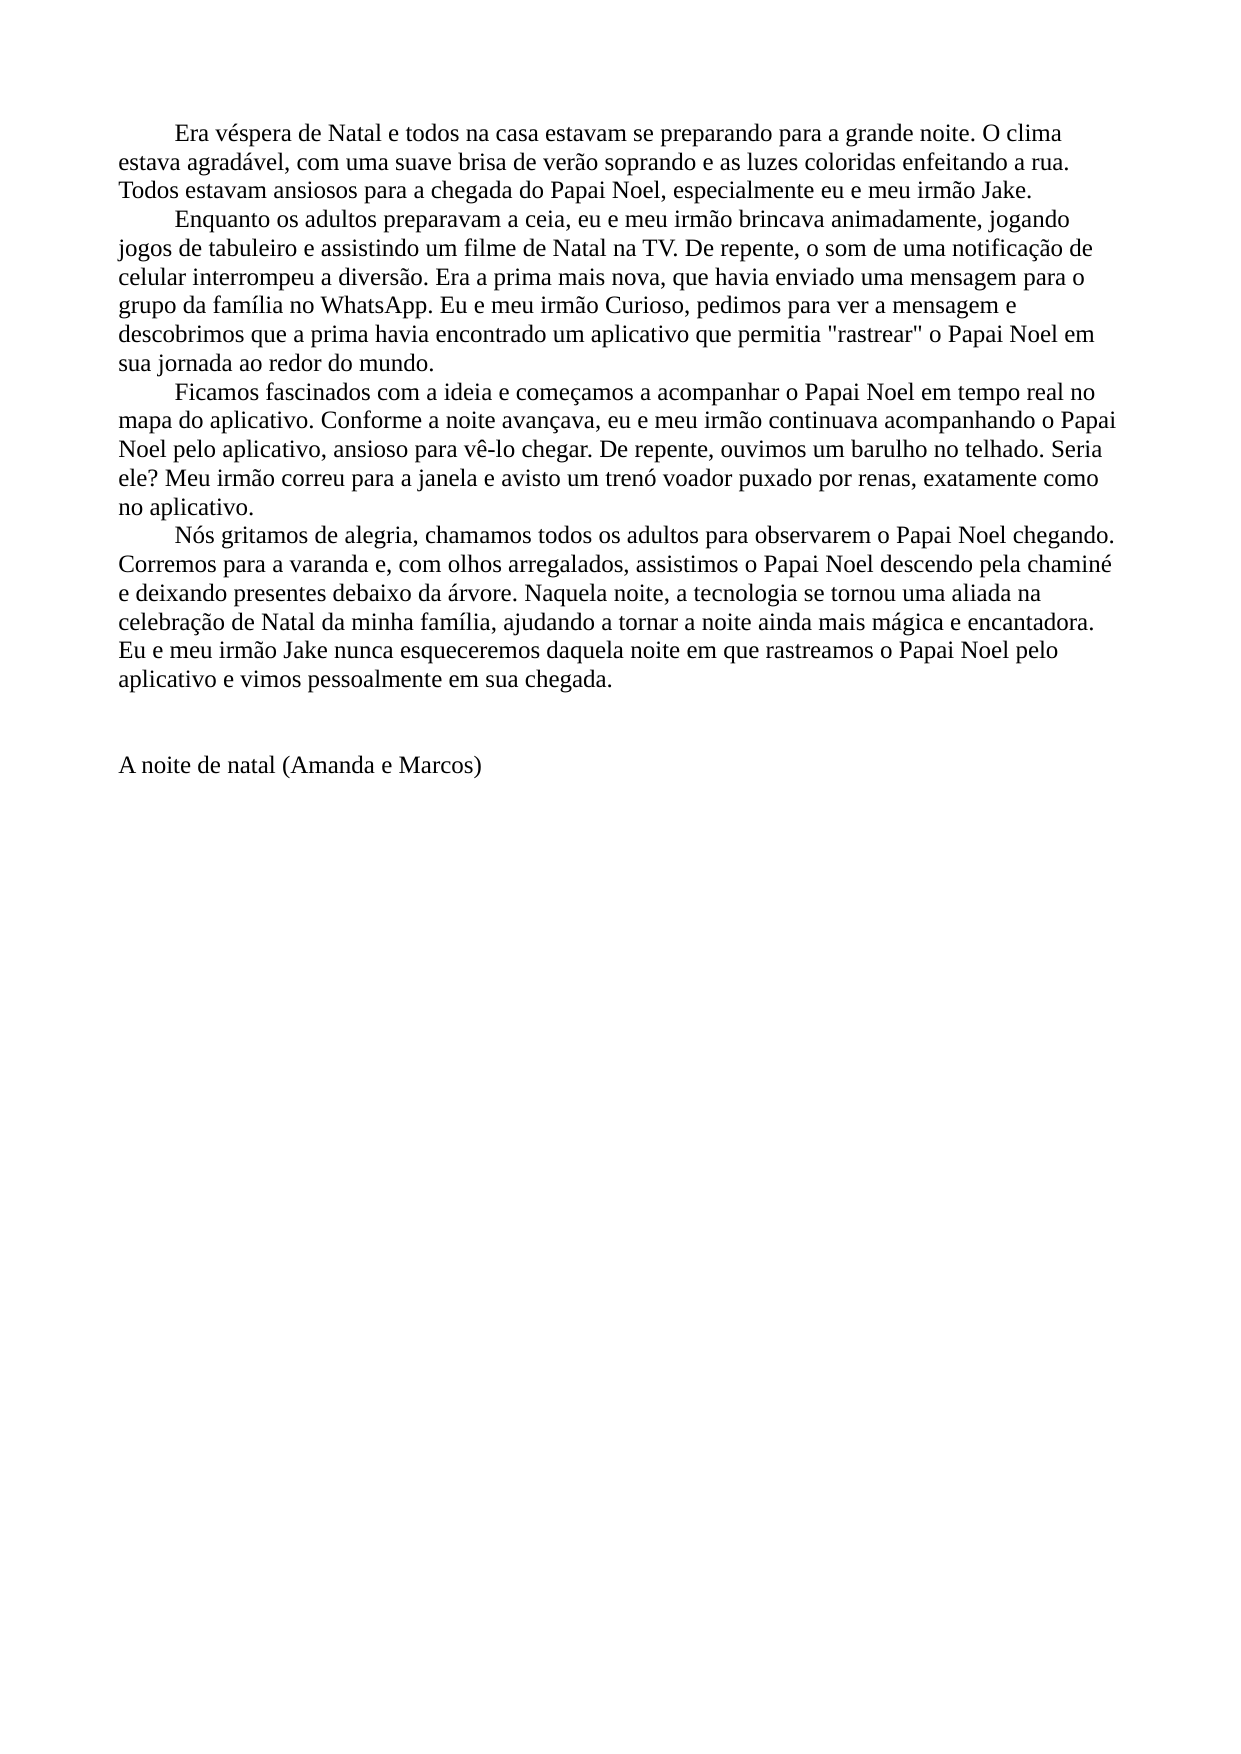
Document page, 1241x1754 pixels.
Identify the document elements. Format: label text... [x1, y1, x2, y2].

text Era véspera de Natal e todos na casa estavam se preparando para a grande noite. O clima estava agradável, com uma suave brisa de verão soprando e as luzes coloridas enfeitando a rua. Todos estavam ansiosos para a chegada do Papai Noel, especialmente eu e meu irmão Jake. [118, 118, 1122, 204]
text Ficamos fascinados com a ideia e começamos a acompanhar o Papai Noel em tempo real no mapa do aplicativo. Conforme a noite avançava, eu e meu irmão continuava acompanhando o Papai Noel pelo aplicativo, ansioso para vê-lo chegar. De repente, ouvimos um barulho no telhado. Seria ele? Meu irmão correu para a janela e avisto um trenó voador puxado por renas, exatamente como no aplicativo. [118, 377, 1122, 521]
text Enquanto os adultos preparavam a ceia, eu e meu irmão brincava animadamente, jogando jogos de tabuleiro e assistindo um filme de Natal na TV. De repente, o som de uma notificação de celular interrompeu a diversão. Era a prima mais nova, que havia enviado uma mensagem para o grupo da família no WhatsApp. Eu e meu irmão Curioso, pedimos para ver a mensagem e descobrimos que a prima havia encontrado um aplicativo que permitia "rastrear" o Papai Noel em sua jornada ao redor do mundo. [118, 204, 1122, 377]
text Nós gritamos de alegria, chamamos todos os adultos para observarem o Papai Noel chegando. Corremos para a varanda e, com olhos arregalados, assistimos o Papai Noel descendo pela chaminé e deixando presentes debaixo da árvore. Naquela noite, a tecnologia se tornou uma aliada na celebração de Natal da minha família, ajudando a tornar a noite ainda mais mágica e encantadora. Eu e meu irmão Jake nunca esqueceremos daquela noite em que rastreamos o Papai Noel pelo aplicativo e vimos pessoalmente em sua chegada. [118, 521, 1122, 693]
text A noite de natal (Amanda e Marcos) [118, 751, 1122, 779]
